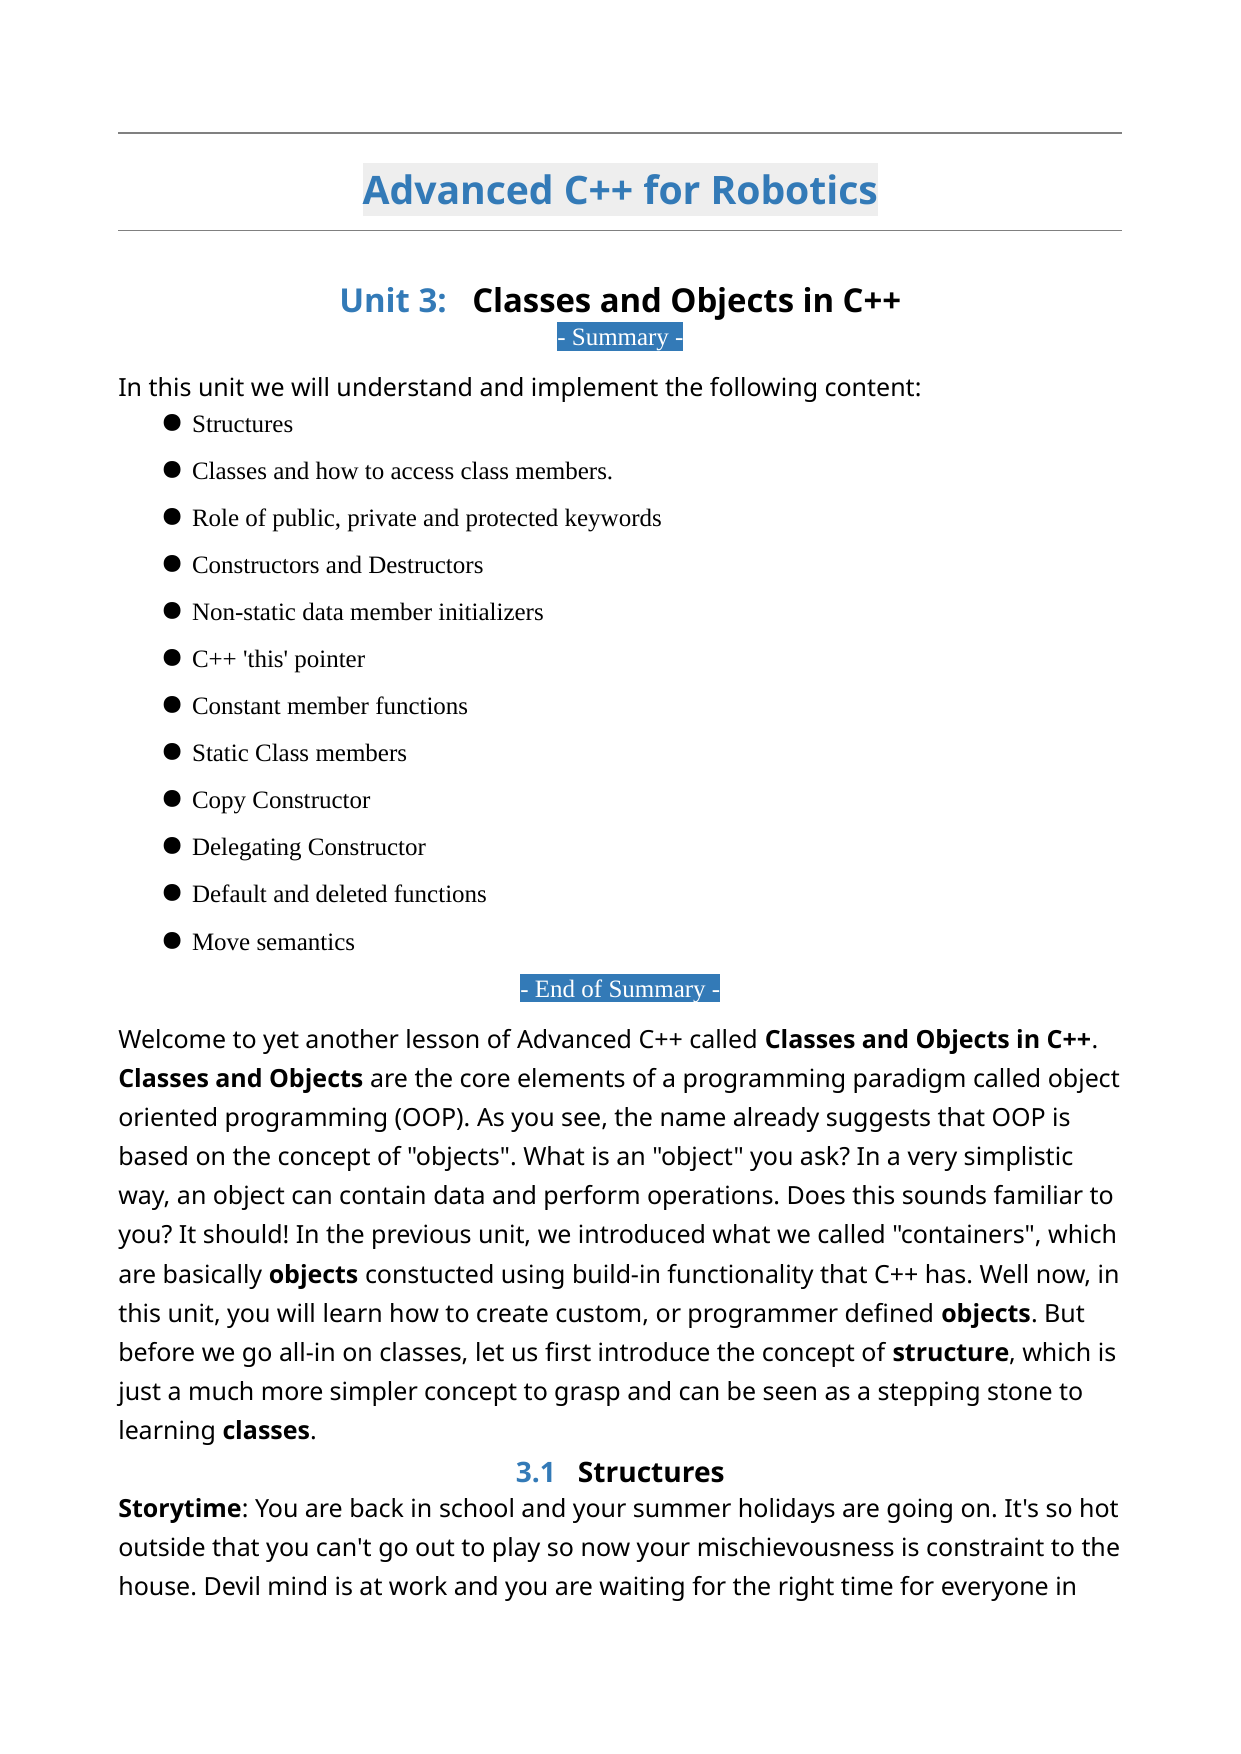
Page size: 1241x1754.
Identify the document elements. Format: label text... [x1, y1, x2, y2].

list Copy Constructor [162, 785, 1122, 814]
subtitle Unit 3: Classes and Objects in C++ [118, 277, 1122, 322]
list Delegating Constructor [162, 832, 1122, 861]
text - End of Summary - [118, 974, 1122, 1002]
subtitle 3.1 Structures [118, 1452, 1122, 1491]
text Welcome to yet another lesson of Advanced C++ called Classes and Objects in C++. [118, 1021, 1122, 1055]
list C++ 'this' pointer [162, 644, 1122, 673]
list Constructors and Destructors [162, 550, 1122, 579]
text - Summary - [118, 322, 1122, 351]
subtitle Advanced C++ for Robotics [118, 162, 1122, 216]
list Static Class members [162, 738, 1122, 767]
list Classes and how to access class members. [162, 456, 1122, 484]
text In this unit we will understand and implement the following content: [118, 369, 1122, 404]
list Role of public, private and protected keywords [162, 503, 1122, 532]
list Move semantics [162, 927, 1122, 955]
text Classes and Objects are the core elements of a programming paradigm called object oriented programming (OOP). As you see, the name already suggests that OOP is based on the concept of "objects". What is an "object" you ask? In a very simplistic way, an object can contain data and perform operations. Does this sounds familiar to you? It should! In the previous unit, we introduced what we called "containers", which are basically objects constucted using build-in functionality that C++ has. Well now, in this unit, you will learn how to create custom, or programmer defined objects. But before we go all-in on classes, let us first introduce the concept of structure, which is just a much more simpler concept to grasp and can be seen as a stepping stone to learning classes. [118, 1061, 1122, 1447]
text Storytime: You are back in school and your summer holidays are going on. It's so hot outside that you can't go out to play so now your mischievousness is constraint to the house. Devil mind is at work and you are waiting for the right time for everyone in [118, 1491, 1122, 1603]
list Structures [162, 409, 1122, 437]
list Constant member functions [162, 691, 1122, 720]
list Default and deleted functions [162, 879, 1122, 908]
list Non-static data member initializers [162, 597, 1122, 626]
